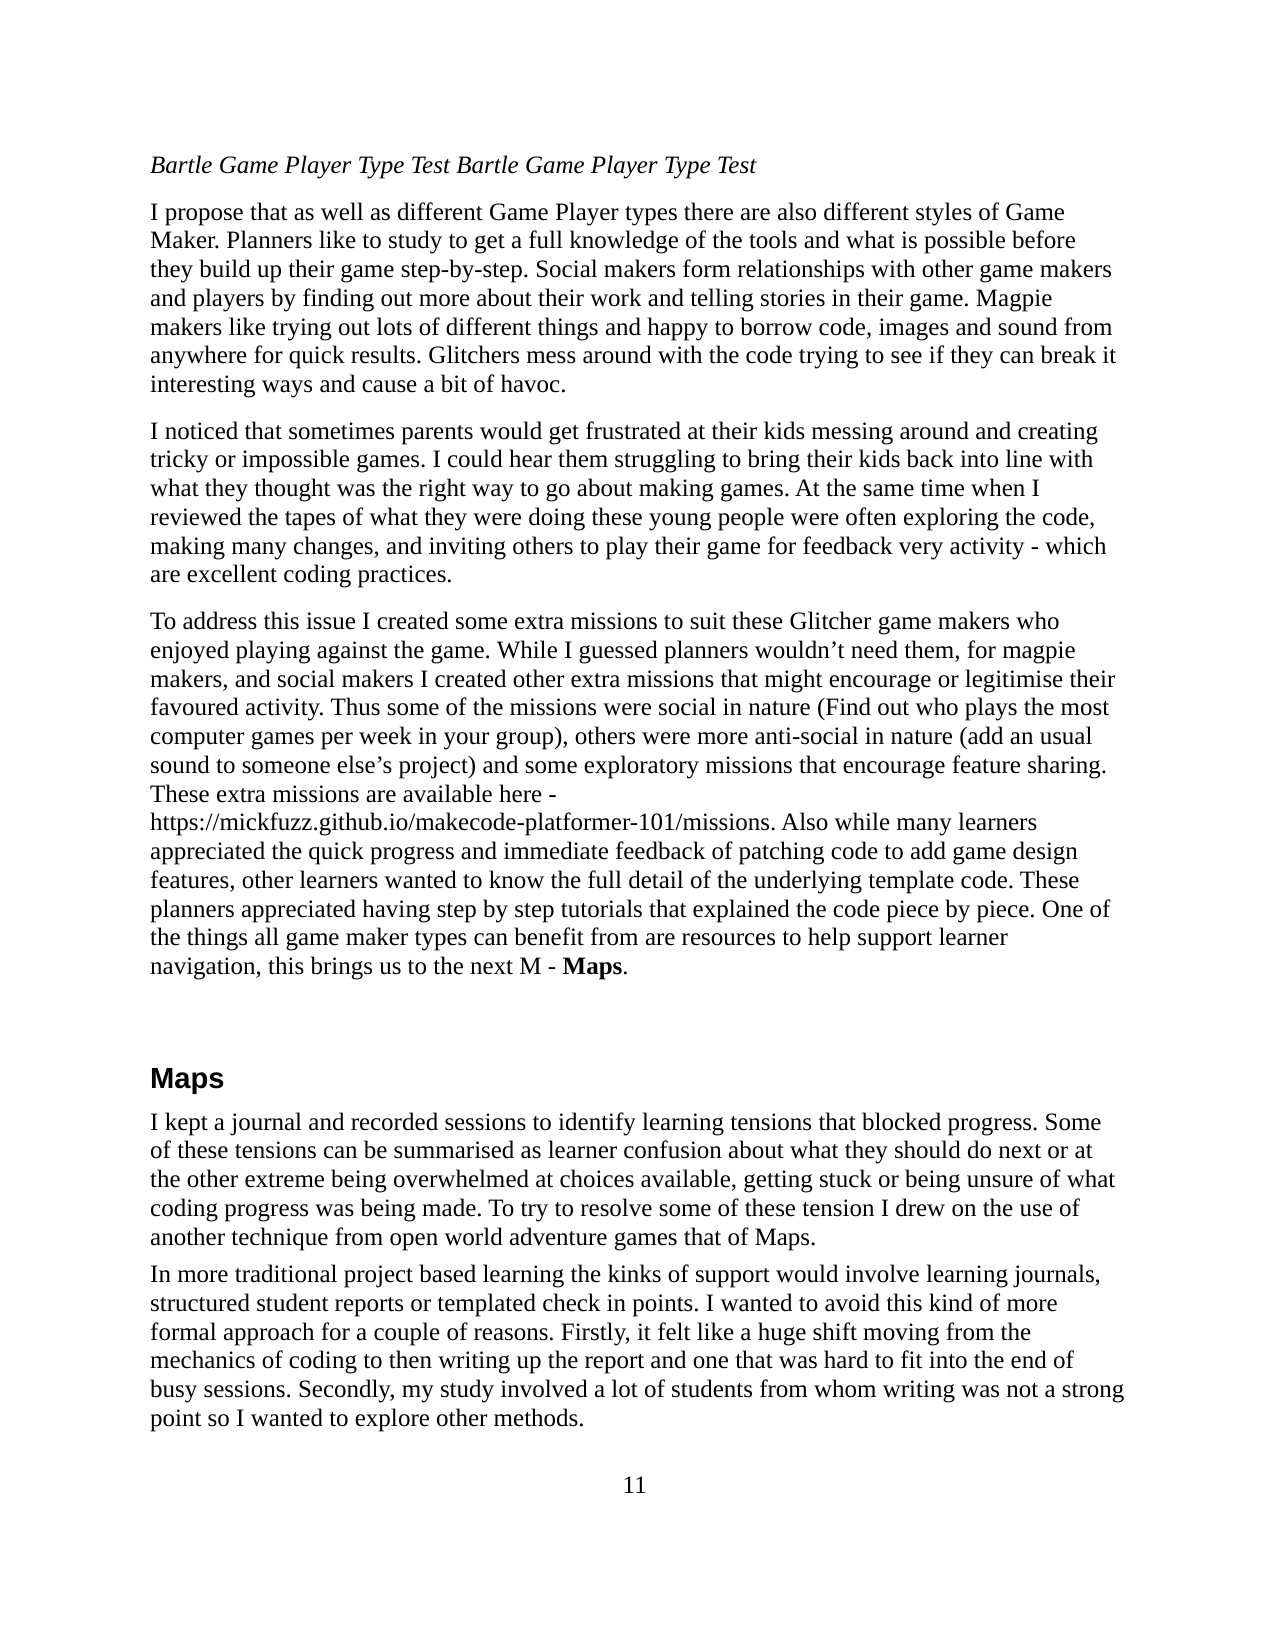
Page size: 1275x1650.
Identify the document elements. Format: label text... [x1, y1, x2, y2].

text I kept a journal and recorded sessions to identify learning tensions that blocked progress. Some of these tensions can be summarised as learner confusion about what they should do next or at the other extreme being overwhelmed at choices available, getting stuck or being unsure of what coding progress was being made. To try to resolve some of these tension I drew on the use of another technique from open world adventure games that of Maps. [150, 1107, 1125, 1250]
text In more traditional project based learning the kinks of support would involve learning journals, structured student reports or templated check in points. I wanted to avoid this kind of more formal approach for a couple of reasons. Firstly, it felt like a huge shift moving from the mechanics of coding to then writing up the report and one that was hard to fit into the end of busy sessions. Secondly, my study involved a lot of students from whom writing was not a strong point so I wanted to explore other methods. [150, 1259, 1125, 1432]
text I noticed that sometimes parents would get frustrated at their kids messing around and creating tricky or impossible games. I could hear them struggling to bring their kids back into line with what they thought was the right way to go about making games. At the same time when I reviewed the tapes of what they were doing these young people were often exploring the code, making many changes, and inviting others to play their game for feedback very activity - which are excellent coding practices. [150, 416, 1125, 588]
subtitle Maps [150, 1061, 1125, 1094]
text To address this issue I created some extra missions to suit these Glitcher game makers who enjoyed playing against the game. While I guessed planners wouldn’t need them, for magpie makers, and social makers I created other extra missions that might encourage or legitimise their favoured activity. Thus some of the missions were social in nature (Find out who plays the most computer games per week in your group), others were more anti-social in nature (add an usual sound to someone else’s project) and some exploratory missions that encourage feature sharing. These extra missions are available here - https://mickfuzz.github.io/makecode-platformer-101/missions. Also while many learners appreciated the quick progress and immediate feedback of patching code to add game design features, other learners wanted to know the full detail of the underlying template code. These planners appreciated having step by step tutorials that explained the code piece by piece. One of the things all game maker types can benefit from are resources to help support learner navigation, this brings us to the next M - Maps. [150, 606, 1125, 980]
text I propose that as well as different Game Player types there are also different styles of Game Maker. Planners like to study to get a full knowledge of the tools and what is possible before they build up their game step-by-step. Social makers form relationships with other game makers and players by finding out more about their work and telling stories in their game. Magpie makers like trying out lots of different things and happy to borrow code, images and sound from anywhere for quick results. Glitchers mess around with the code trying to see if they can break it interesting ways and cause a bit of havoc. [150, 197, 1125, 398]
text Bartle Game Player Type Test Bartle Game Player Type Test [150, 150, 1125, 179]
